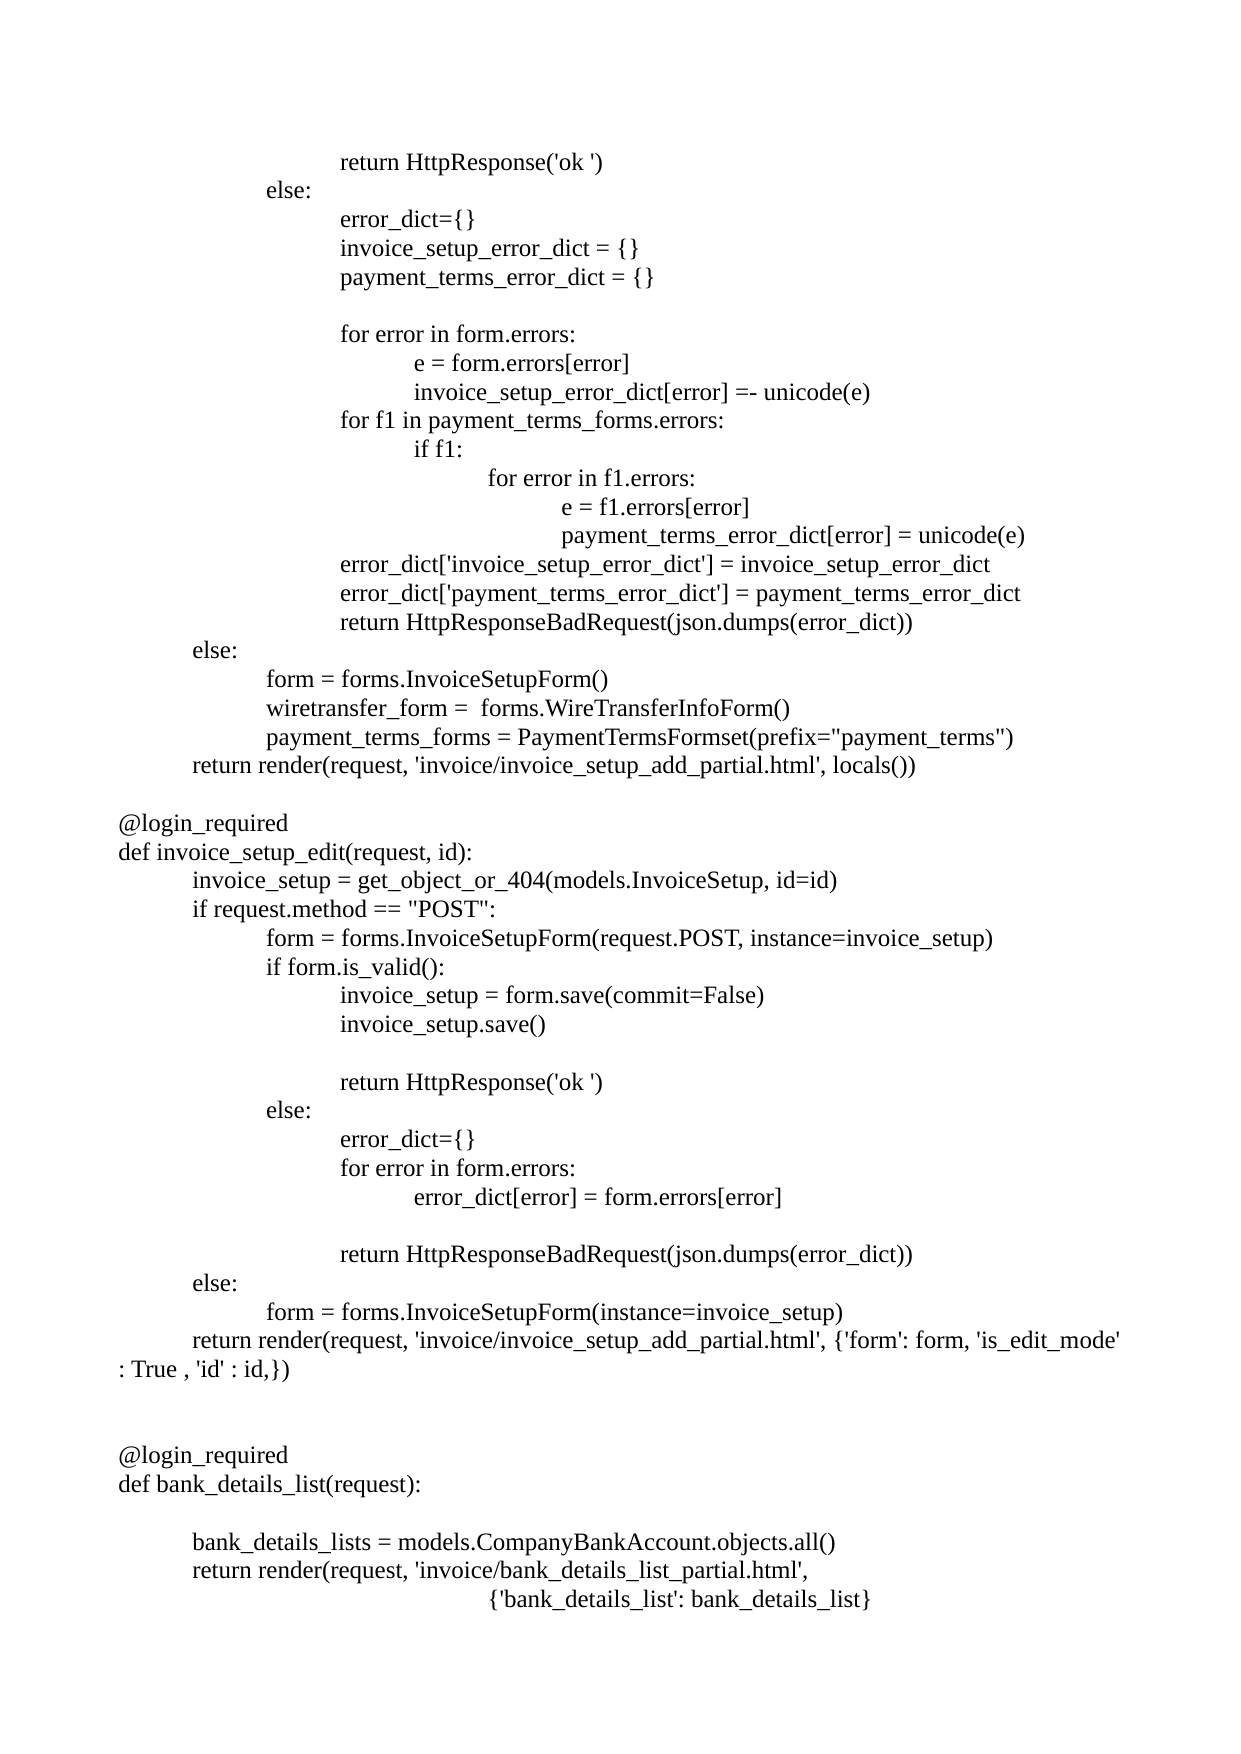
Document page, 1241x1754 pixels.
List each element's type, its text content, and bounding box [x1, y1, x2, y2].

text def invoice_setup_edit(request, id): [118, 837, 1122, 866]
text return render(request, 'invoice/bank_details_list_partial.html', [118, 1556, 1122, 1584]
text for error in form.errors: [118, 319, 1122, 348]
text return HttpResponse('ok ') [118, 1067, 1122, 1096]
text for error in form.errors: [118, 1153, 1122, 1182]
text return HttpResponseBadRequest(json.dumps(error_dict)) [118, 607, 1122, 636]
text error_dict['payment_terms_error_dict'] = payment_terms_error_dict [118, 578, 1122, 607]
text else: [118, 176, 1122, 204]
text for error in f1.errors: [118, 463, 1122, 492]
text form = forms.InvoiceSetupForm() [118, 664, 1122, 693]
text e = f1.errors[error] [118, 492, 1122, 521]
text invoice_setup_error_dict[error] =- unicode(e) [118, 377, 1122, 406]
text else: [118, 636, 1122, 664]
text return render(request, 'invoice/invoice_setup_add_partial.html', locals()) [118, 751, 1122, 779]
text return HttpResponse('ok ') [118, 147, 1122, 176]
text error_dict={} [118, 1124, 1122, 1153]
text invoice_setup_error_dict = {} [118, 233, 1122, 262]
text payment_terms_forms = PaymentTermsFormset(prefix="payment_terms") [118, 722, 1122, 751]
text return HttpResponseBadRequest(json.dumps(error_dict)) [118, 1239, 1122, 1268]
text e = form.errors[error] [118, 348, 1122, 377]
text error_dict[error] = form.errors[error] [118, 1182, 1122, 1211]
text form = forms.InvoiceSetupForm(request.POST, instance=invoice_setup) [118, 923, 1122, 952]
text @login_required [118, 1441, 1122, 1469]
text bank_details_lists = models.CompanyBankAccount.objects.all() [118, 1527, 1122, 1556]
text for f1 in payment_terms_forms.errors: [118, 406, 1122, 434]
text wiretransfer_form = forms.WireTransferInfoForm() [118, 693, 1122, 722]
text else: [118, 1096, 1122, 1124]
text form = forms.InvoiceSetupForm(instance=invoice_setup) [118, 1297, 1122, 1326]
text else: [118, 1268, 1122, 1297]
text if form.is_valid(): [118, 952, 1122, 981]
text invoice_setup = form.save(commit=False) [118, 981, 1122, 1009]
text invoice_setup.save() [118, 1009, 1122, 1038]
text return render(request, 'invoice/invoice_setup_add_partial.html', {'form': form, 'is_edit_mode' : True , 'id' : id,}) [118, 1326, 1122, 1383]
text error_dict={} [118, 204, 1122, 233]
text payment_terms_error_dict = {} [118, 262, 1122, 291]
text if f1: [118, 434, 1122, 463]
text @login_required [118, 808, 1122, 837]
text error_dict['invoice_setup_error_dict'] = invoice_setup_error_dict [118, 549, 1122, 578]
text payment_terms_error_dict[error] = unicode(e) [118, 521, 1122, 549]
text {'bank_details_list': bank_details_list} [118, 1584, 1122, 1613]
text invoice_setup = get_object_or_404(models.InvoiceSetup, id=id) [118, 866, 1122, 894]
text def bank_details_list(request): [118, 1469, 1122, 1498]
text if request.method == "POST": [118, 894, 1122, 923]
